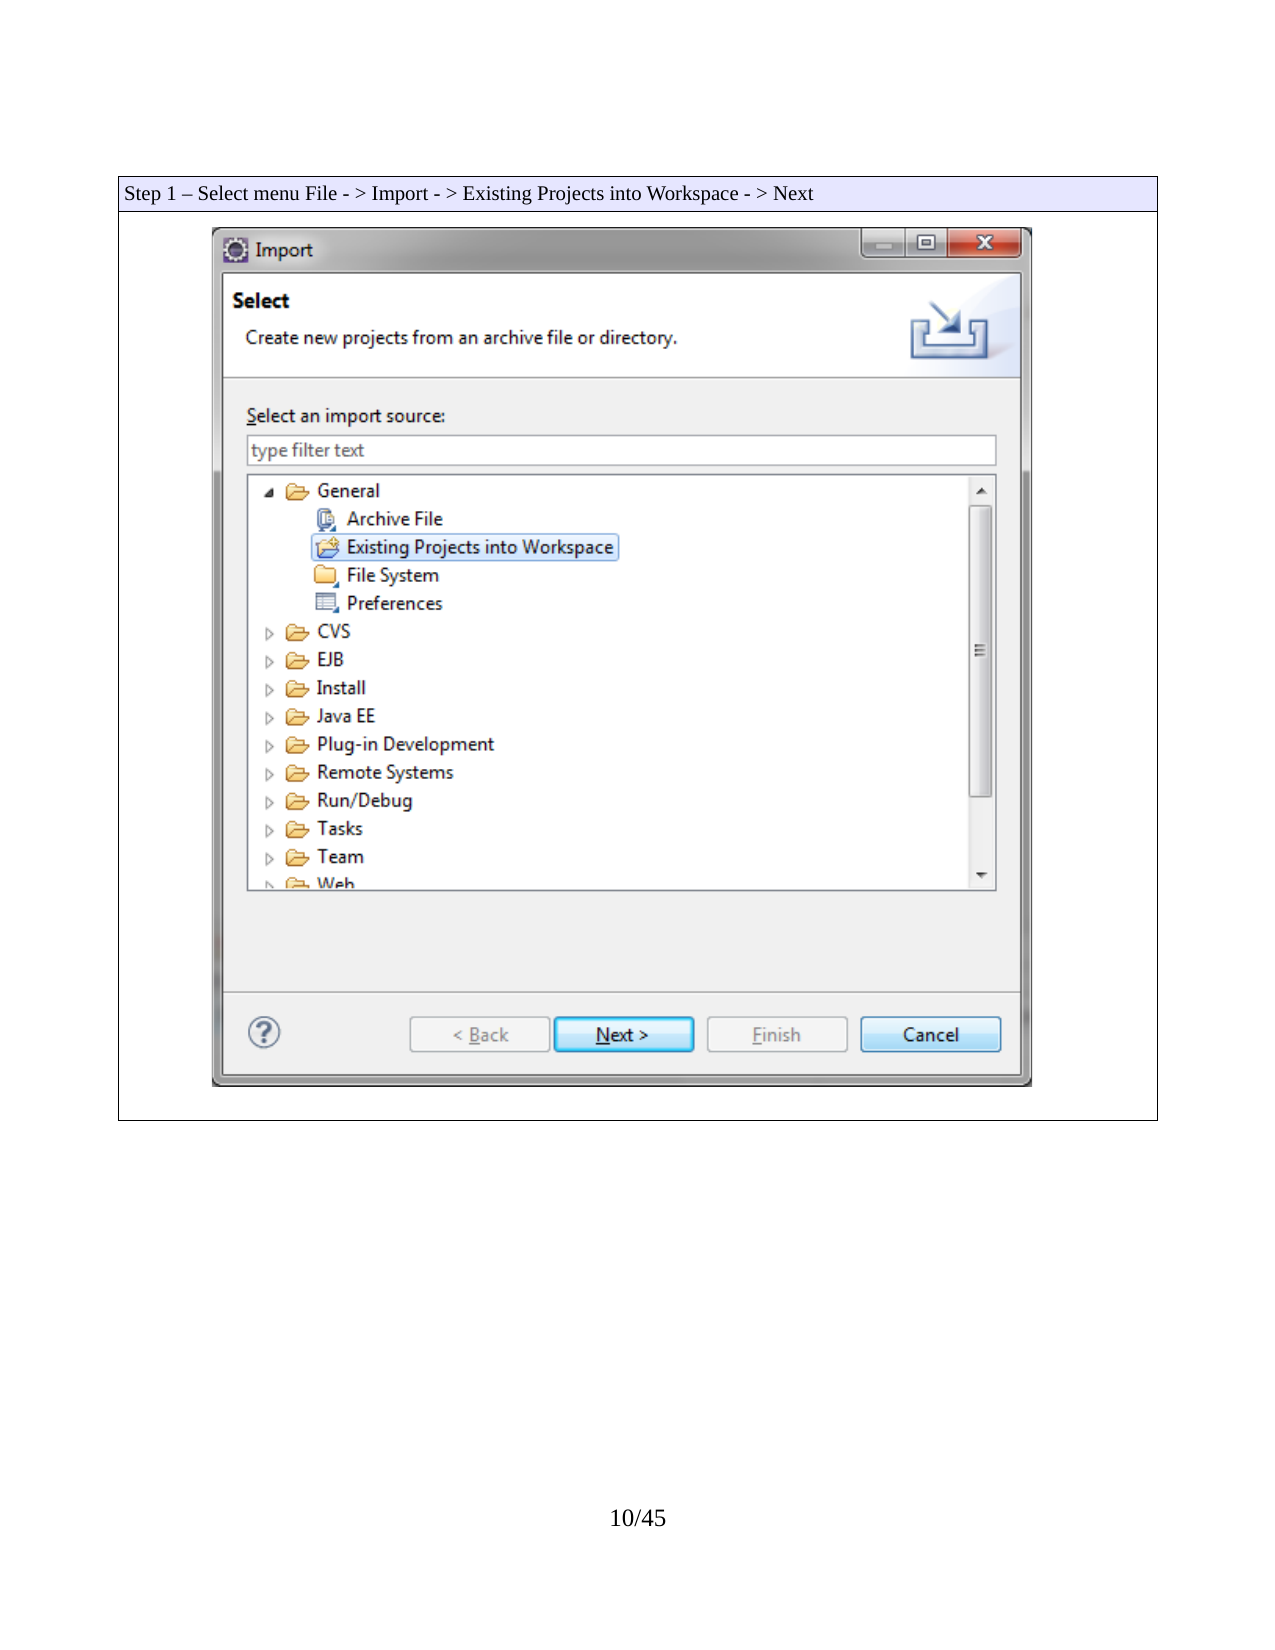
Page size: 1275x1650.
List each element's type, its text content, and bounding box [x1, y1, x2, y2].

table_cell [119, 212, 1157, 1120]
table_header Step 1 – Select menu File - > Import - > Existing Projects into Workspace - > Next [119, 177, 1157, 211]
picture [211, 227, 1033, 1087]
